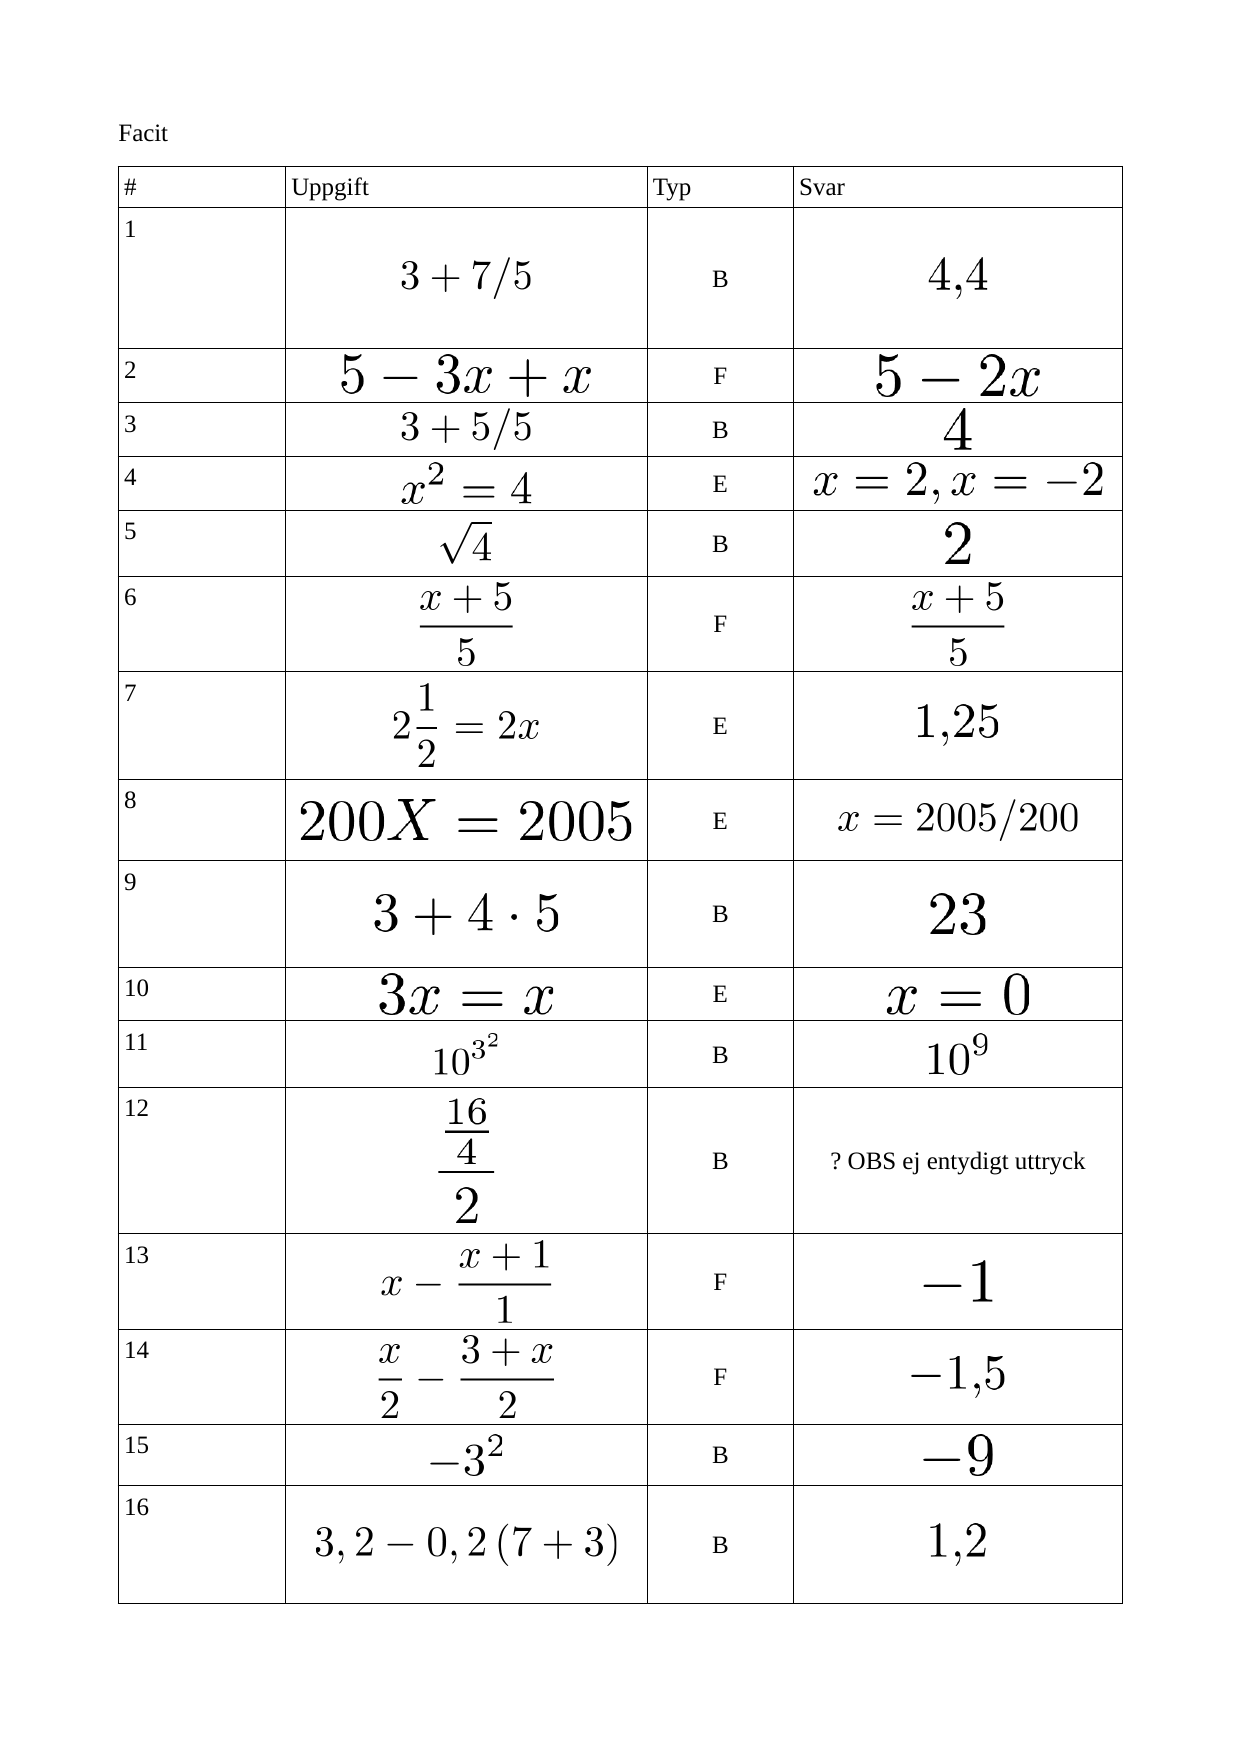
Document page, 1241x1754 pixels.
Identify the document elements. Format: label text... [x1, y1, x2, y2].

table_cell [286, 1425, 647, 1485]
picture [876, 354, 1040, 397]
table_cell F [648, 1234, 793, 1328]
table_cell 4 [119, 457, 285, 509]
picture [401, 462, 532, 504]
table_cell [286, 1088, 647, 1233]
picture [923, 1260, 993, 1302]
table_cell B [648, 208, 793, 348]
table_cell [286, 208, 647, 348]
table_cell [794, 403, 1122, 456]
table_cell 2 [119, 349, 285, 402]
table_cell B [648, 1486, 793, 1603]
table_cell [286, 511, 647, 576]
table_cell E [648, 672, 793, 779]
table_cell [794, 577, 1122, 671]
table_cell 14 [119, 1330, 285, 1424]
table_cell 1 [119, 208, 285, 348]
table_header Typ [648, 167, 793, 207]
table_cell B [648, 403, 793, 456]
table_header Svar [794, 167, 1122, 207]
table_cell [794, 511, 1122, 576]
picture [813, 462, 1103, 504]
table_cell 16 [119, 1486, 285, 1603]
picture [300, 799, 632, 841]
table_cell [286, 403, 647, 456]
table_header Uppgift [286, 167, 647, 207]
table_cell [794, 349, 1122, 402]
table_cell [286, 1486, 647, 1603]
table_cell B [648, 511, 793, 576]
table_cell [794, 1486, 1122, 1603]
table_cell [794, 1021, 1122, 1087]
table_cell [794, 1330, 1122, 1424]
table_cell [286, 780, 647, 860]
table_cell [794, 672, 1122, 779]
table_cell 9 [119, 861, 285, 967]
table_cell 3 [119, 403, 285, 456]
picture [930, 893, 986, 935]
picture [923, 1434, 993, 1476]
picture [316, 1523, 617, 1566]
table_cell E [648, 457, 793, 509]
picture [886, 973, 1029, 1015]
table_cell B [648, 861, 793, 967]
table_cell 6 [119, 577, 285, 671]
table_cell [286, 577, 647, 671]
picture [930, 1523, 986, 1566]
picture [434, 1033, 498, 1075]
table_cell [286, 1234, 647, 1328]
picture [838, 799, 1078, 841]
table_cell [794, 968, 1122, 1020]
picture [440, 522, 492, 564]
table_cell [286, 861, 647, 967]
table_cell 8 [119, 780, 285, 860]
table_cell B [648, 1088, 793, 1233]
table_cell B [648, 1425, 793, 1485]
table_cell 13 [119, 1234, 285, 1328]
table_cell 7 [119, 672, 285, 779]
picture [943, 408, 972, 450]
picture [438, 1098, 495, 1223]
table_cell [286, 1330, 647, 1424]
table_cell F [648, 577, 793, 671]
table_cell [286, 968, 647, 1020]
table_cell 15 [119, 1425, 285, 1485]
table_cell B [648, 1021, 793, 1087]
table_cell E [648, 780, 793, 860]
table_cell [794, 457, 1122, 509]
table_cell [794, 780, 1122, 860]
table_header # [119, 167, 285, 207]
table_cell [286, 457, 647, 509]
picture [393, 683, 539, 767]
picture [401, 257, 531, 299]
table_cell [794, 1234, 1122, 1328]
table_cell F [648, 349, 793, 402]
table_cell [286, 672, 647, 779]
picture [401, 408, 531, 450]
picture [945, 522, 971, 564]
table_cell ? OBS ej entydigt uttryck [794, 1088, 1122, 1233]
picture [419, 582, 513, 666]
picture [928, 1033, 988, 1075]
picture [381, 1240, 552, 1323]
picture [917, 704, 999, 746]
table_cell 11 [119, 1021, 285, 1087]
picture [430, 1434, 503, 1476]
table_cell 5 [119, 511, 285, 576]
text Facit [118, 118, 1122, 147]
table_cell 10 [119, 968, 285, 1020]
picture [378, 1335, 554, 1418]
picture [379, 973, 554, 1015]
table_cell F [648, 1330, 793, 1424]
table_cell [794, 861, 1122, 967]
table_cell [794, 208, 1122, 348]
picture [341, 354, 591, 397]
table_cell E [648, 968, 793, 1020]
picture [374, 893, 559, 935]
picture [911, 1356, 1005, 1398]
table_cell [794, 1425, 1122, 1485]
picture [911, 582, 1005, 666]
table_cell 12 [119, 1088, 285, 1233]
picture [928, 257, 988, 299]
table_cell [286, 349, 647, 402]
table_cell [286, 1021, 647, 1087]
